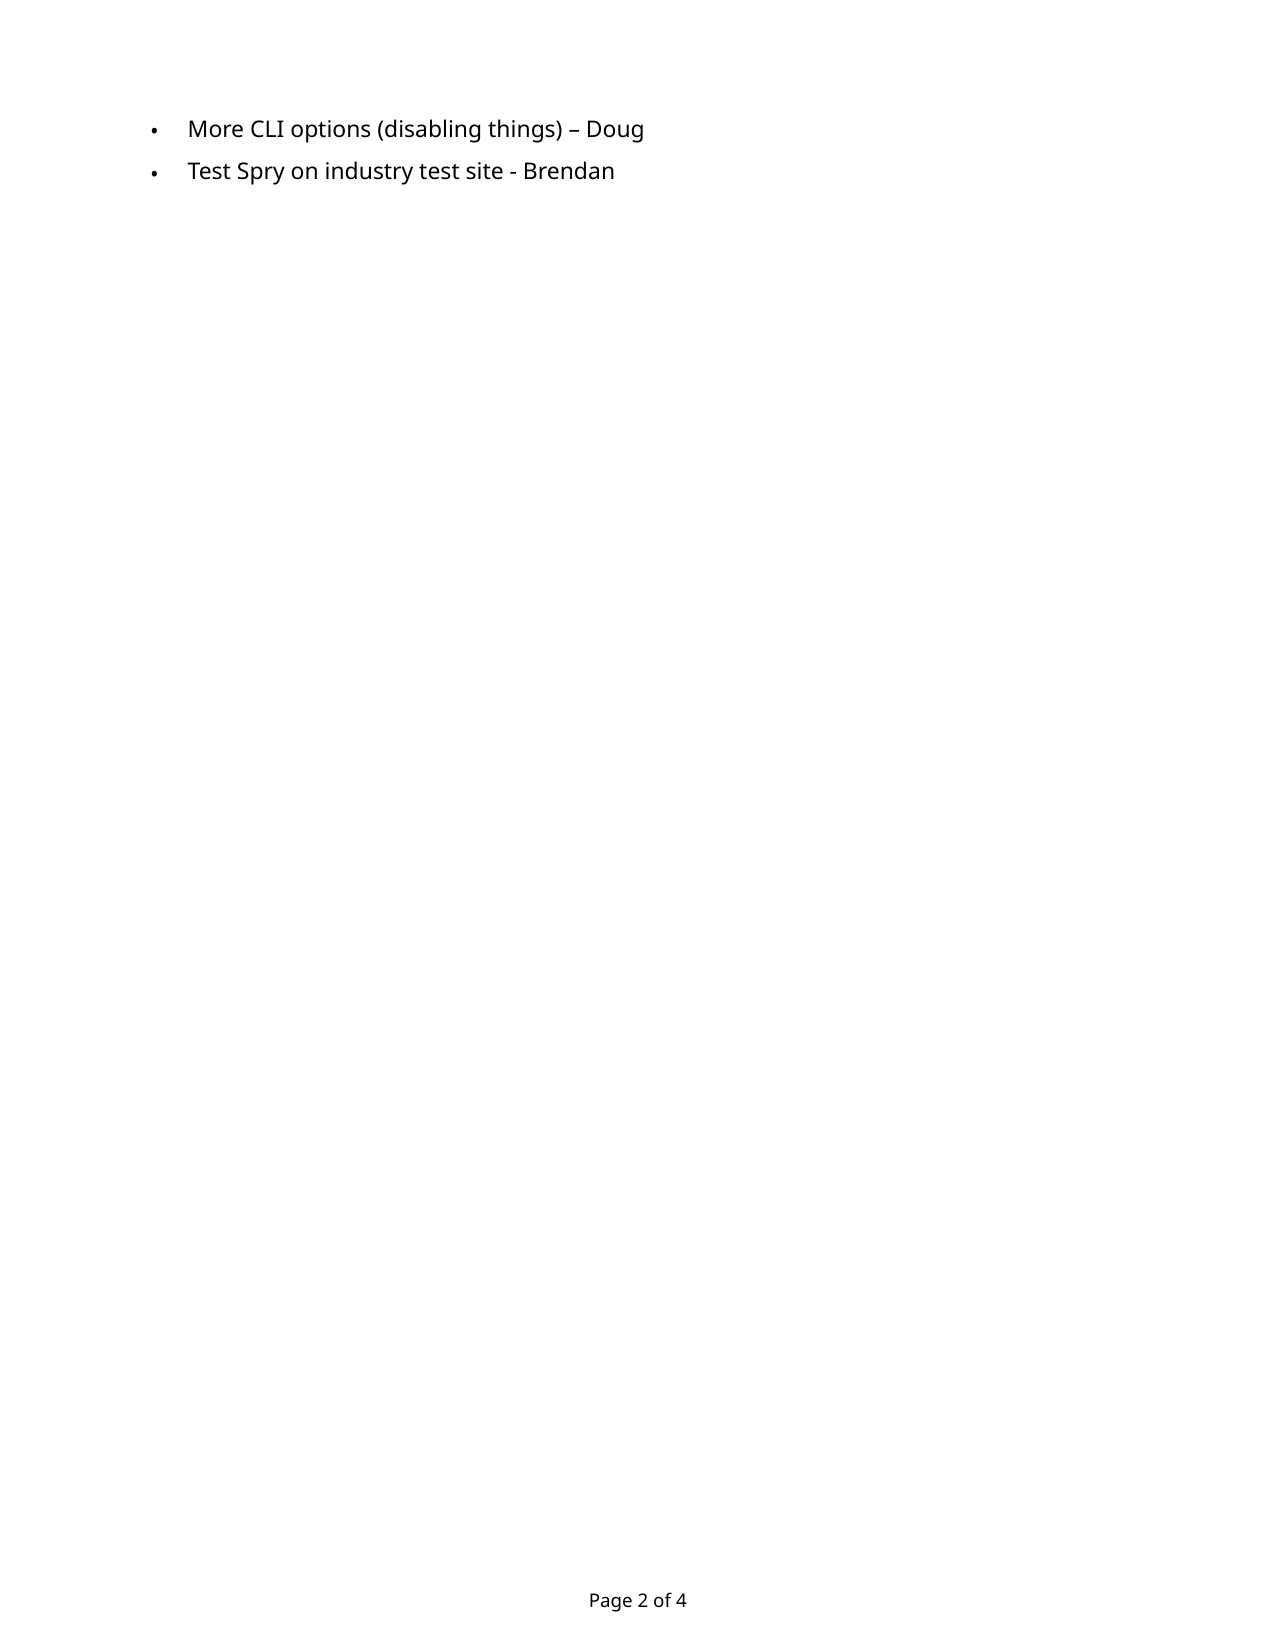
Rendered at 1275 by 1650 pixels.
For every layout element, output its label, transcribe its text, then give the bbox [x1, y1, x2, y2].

list More CLI options (disabling things) – Doug [150, 112, 1162, 146]
list Test Spry on industry test site - Brendan [150, 155, 1162, 189]
